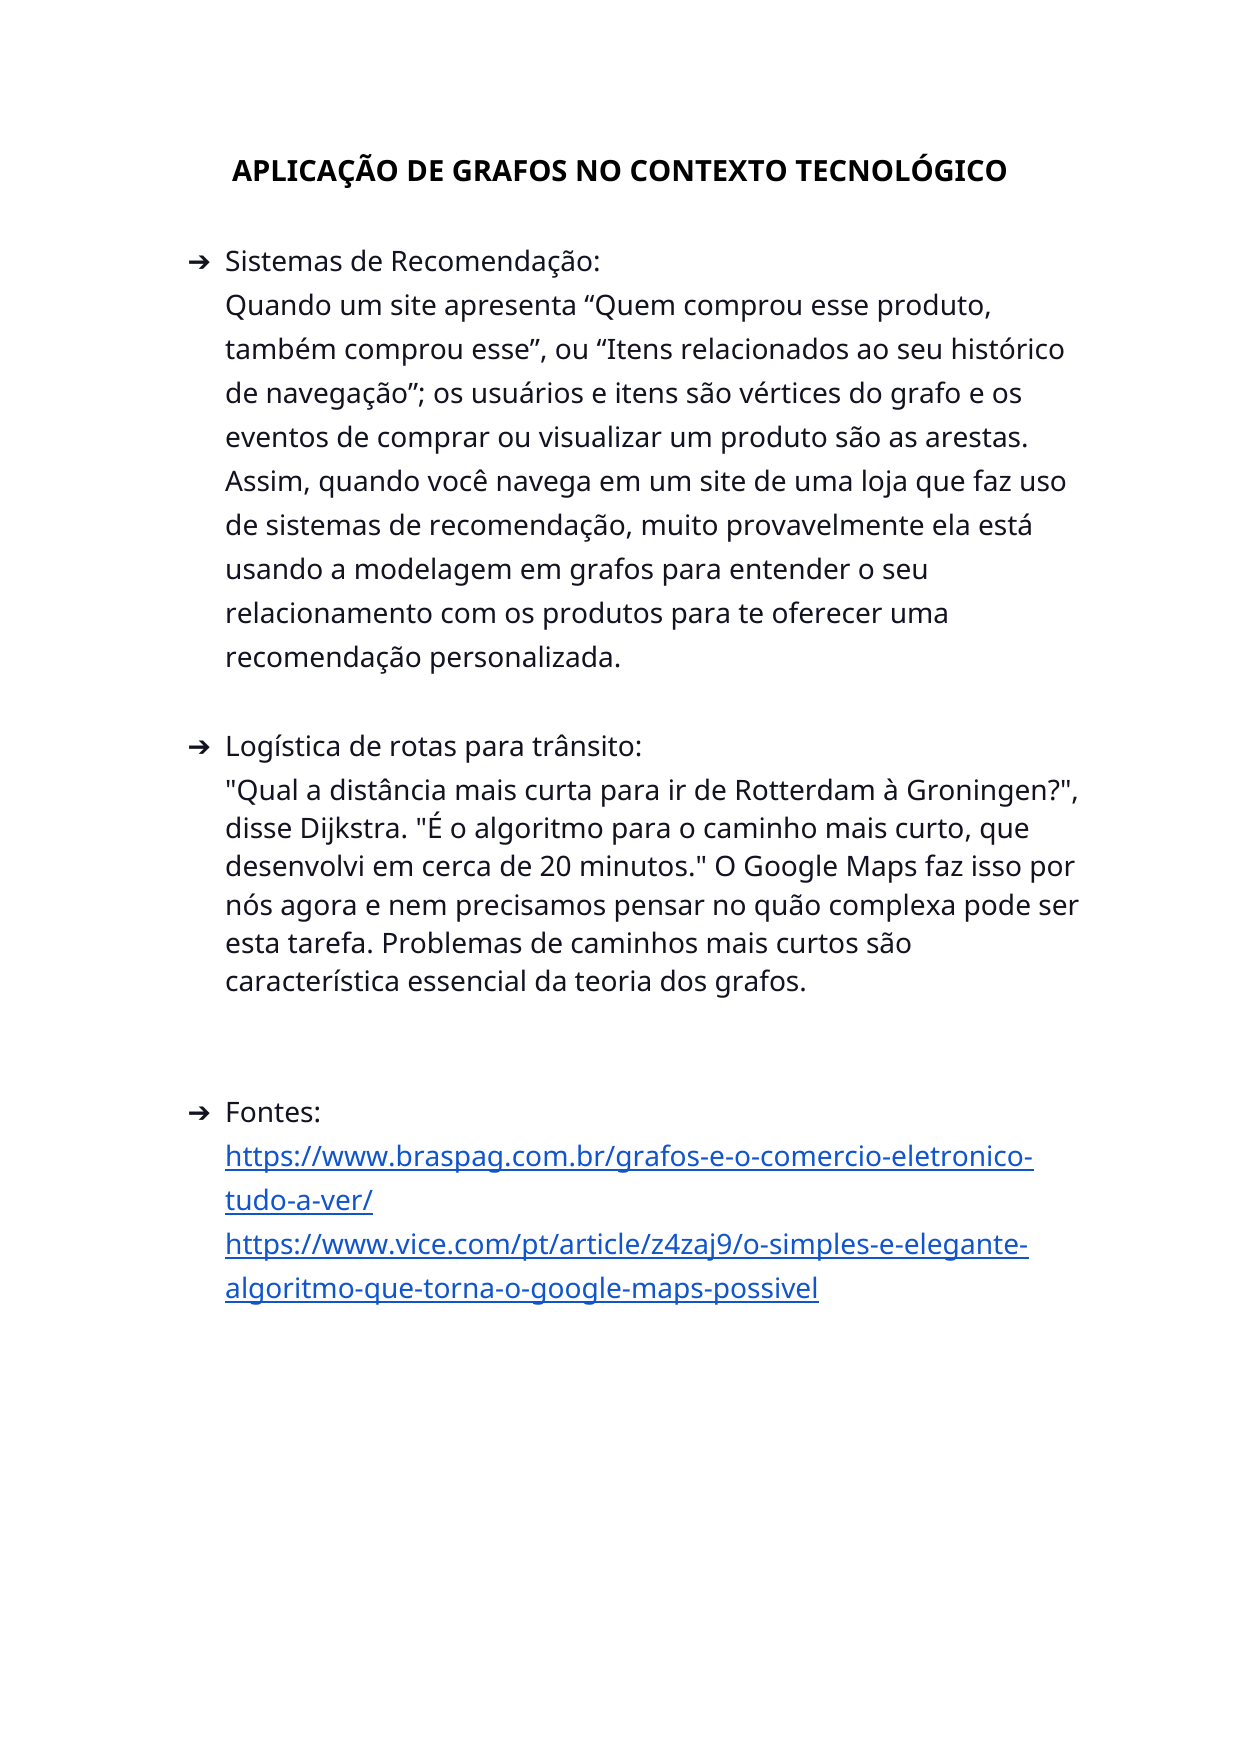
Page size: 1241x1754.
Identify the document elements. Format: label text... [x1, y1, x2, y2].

list Fontes: [187, 1092, 1090, 1130]
list Logística de rotas para trânsito: [187, 726, 1090, 764]
text https://www.braspag.com.br/grafos-e-o-comercio-eletronico-tudo-a-ver/ [225, 1136, 1090, 1218]
text APLICAÇÃO DE GRAFOS NO CONTEXTO TECNOLÓGICO [150, 150, 1090, 190]
text "Qual a distância mais curta para ir de Rotterdam à Groningen?", disse Dijkstra. "É o algoritmo para o caminho mais curto, que desenvolvi em cerca de 20 minutos." O Google Maps faz isso por nós agora e nem precisamos pensar no quão complexa pode ser esta tarefa. Problemas de caminhos mais curtos são característica essencial da teoria dos grafos. [225, 770, 1090, 1000]
list Sistemas de Recomendação: [187, 241, 1090, 279]
text Quando um site apresenta “Quem comprou esse produto, também comprou esse”, ou “Itens relacionados ao seu histórico de navegação”; os usuários e itens são vértices do grafo e os eventos de comprar ou visualizar um produto são as arestas. Assim, quando você navega em um site de uma loja que faz uso de sistemas de recomendação, muito provavelmente ela está usando a modelagem em grafos para entender o seu relacionamento com os produtos para te oferecer uma recomendação personalizada. [225, 285, 1090, 676]
text https://www.vice.com/pt/article/z4zaj9/o-simples-e-elegante-algoritmo-que-torna-o-google-maps-possivel [225, 1224, 1090, 1307]
